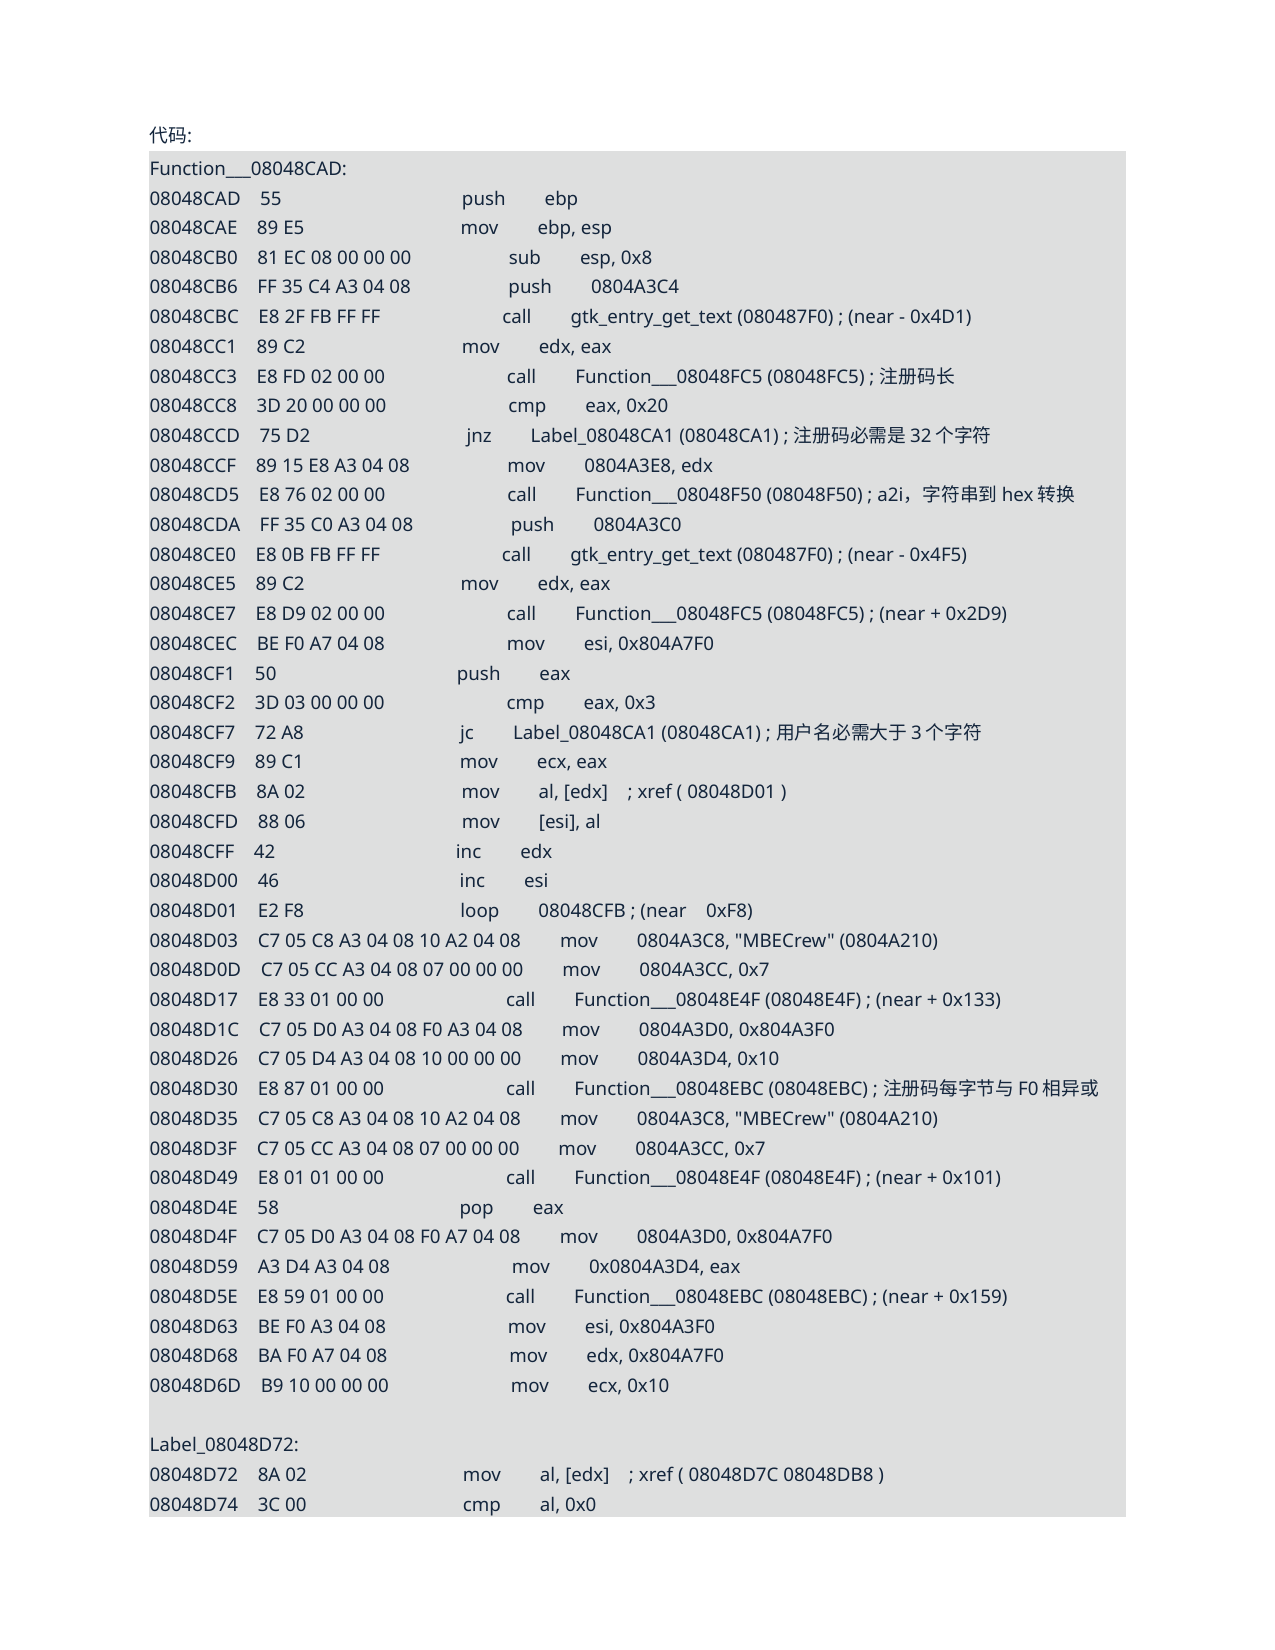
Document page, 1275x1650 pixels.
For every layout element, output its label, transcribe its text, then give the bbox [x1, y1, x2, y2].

text 08048CF7 72 A8 jc Label_08048CA1 (08048CA1) ; 用户名必需大于3个字符 [149, 715, 1126, 745]
text 08048CF9 89 C1 mov ecx, eax [149, 745, 1126, 774]
text 08048CFD 88 06 mov [esi], al [149, 804, 1126, 834]
text Function___08048CAD: [149, 151, 1126, 181]
text 08048D01 E2 F8 loop 08048CFB ; (near 0xF8) [149, 893, 1126, 923]
text 代码: [149, 118, 1126, 148]
text 08048D74 3C 00 cmp al, 0x0 [149, 1487, 1126, 1517]
text 08048CFB 8A 02 mov al, [edx] ; xref ( 08048D01 ) [149, 774, 1126, 804]
text 08048CAE 89 E5 mov ebp, esp [149, 210, 1126, 240]
text 08048CB6 FF 35 C4 A3 04 08 push 0804A3C4 [149, 270, 1126, 299]
text 08048D00 46 inc esi [149, 863, 1126, 893]
text 08048CDA FF 35 C0 A3 04 08 push 0804A3C0 [149, 507, 1126, 537]
text 08048CB0 81 EC 08 00 00 00 sub esp, 0x8 [149, 240, 1126, 270]
text 08048CE7 E8 D9 02 00 00 call Function___08048FC5 (08048FC5) ; (near + 0x2D9) [149, 596, 1126, 626]
text 08048D6D B9 10 00 00 00 mov ecx, 0x10 [149, 1368, 1126, 1398]
text 08048D17 E8 33 01 00 00 call Function___08048E4F (08048E4F) ; (near + 0x133) [149, 982, 1126, 1012]
text 08048D72 8A 02 mov al, [edx] ; xref ( 08048D7C 08048DB8 ) [149, 1457, 1126, 1487]
text 08048CF2 3D 03 00 00 00 cmp eax, 0x3 [149, 685, 1126, 715]
text 08048D49 E8 01 01 00 00 call Function___08048E4F (08048E4F) ; (near + 0x101) [149, 1160, 1126, 1190]
text 08048D30 E8 87 01 00 00 call Function___08048EBC (08048EBC) ; 注册码每字节与F0相异或 [149, 1071, 1126, 1101]
text 08048CC8 3D 20 00 00 00 cmp eax, 0x20 [149, 388, 1126, 418]
text 08048D03 C7 05 C8 A3 04 08 10 A2 04 08 mov 0804A3C8, "MBECrew" (0804A210) [149, 923, 1126, 952]
text 08048D3F C7 05 CC A3 04 08 07 00 00 00 mov 0804A3CC, 0x7 [149, 1131, 1126, 1160]
text 08048CD5 E8 76 02 00 00 call Function___08048F50 (08048F50) ; a2i，字符串到 hex转换 [149, 477, 1126, 507]
text Label_08048D72: [149, 1427, 1126, 1457]
text 08048D5E E8 59 01 00 00 call Function___08048EBC (08048EBC) ; (near + 0x159) [149, 1279, 1126, 1309]
text 08048D0D C7 05 CC A3 04 08 07 00 00 00 mov 0804A3CC, 0x7 [149, 952, 1126, 982]
text 08048CBC E8 2F FB FF FF call gtk_entry_get_text (080487F0) ; (near - 0x4D1) [149, 299, 1126, 329]
text 08048CCF 89 15 E8 A3 04 08 mov 0804A3E8, edx [149, 448, 1126, 477]
text 08048D4E 58 pop eax [149, 1190, 1126, 1220]
text 08048CFF 42 inc edx [149, 834, 1126, 863]
text 08048CC1 89 C2 mov edx, eax [149, 329, 1126, 359]
text 08048CCD 75 D2 jnz Label_08048CA1 (08048CA1) ; 注册码必需是32个字符 [149, 418, 1126, 448]
text 08048CE0 E8 0B FB FF FF call gtk_entry_get_text (080487F0) ; (near - 0x4F5) [149, 537, 1126, 567]
text 08048D35 C7 05 C8 A3 04 08 10 A2 04 08 mov 0804A3C8, "MBECrew" (0804A210) [149, 1101, 1126, 1131]
text 08048D68 BA F0 A7 04 08 mov edx, 0x804A7F0 [149, 1338, 1126, 1368]
text 08048D1C C7 05 D0 A3 04 08 F0 A3 04 08 mov 0804A3D0, 0x804A3F0 [149, 1012, 1126, 1042]
text 08048CF1 50 push eax [149, 656, 1126, 685]
text 08048D59 A3 D4 A3 04 08 mov 0x0804A3D4, eax [149, 1249, 1126, 1279]
text 08048CEC BE F0 A7 04 08 mov esi, 0x804A7F0 [149, 626, 1126, 656]
text 08048CAD 55 push ebp [149, 181, 1126, 210]
text 08048D26 C7 05 D4 A3 04 08 10 00 00 00 mov 0804A3D4, 0x10 [149, 1042, 1126, 1071]
text 08048CC3 E8 FD 02 00 00 call Function___08048FC5 (08048FC5) ; 注册码长 [149, 359, 1126, 388]
text 08048D4F C7 05 D0 A3 04 08 F0 A7 04 08 mov 0804A3D0, 0x804A7F0 [149, 1220, 1126, 1249]
text 08048D63 BE F0 A3 04 08 mov esi, 0x804A3F0 [149, 1309, 1126, 1338]
text 08048CE5 89 C2 mov edx, eax [149, 567, 1126, 596]
